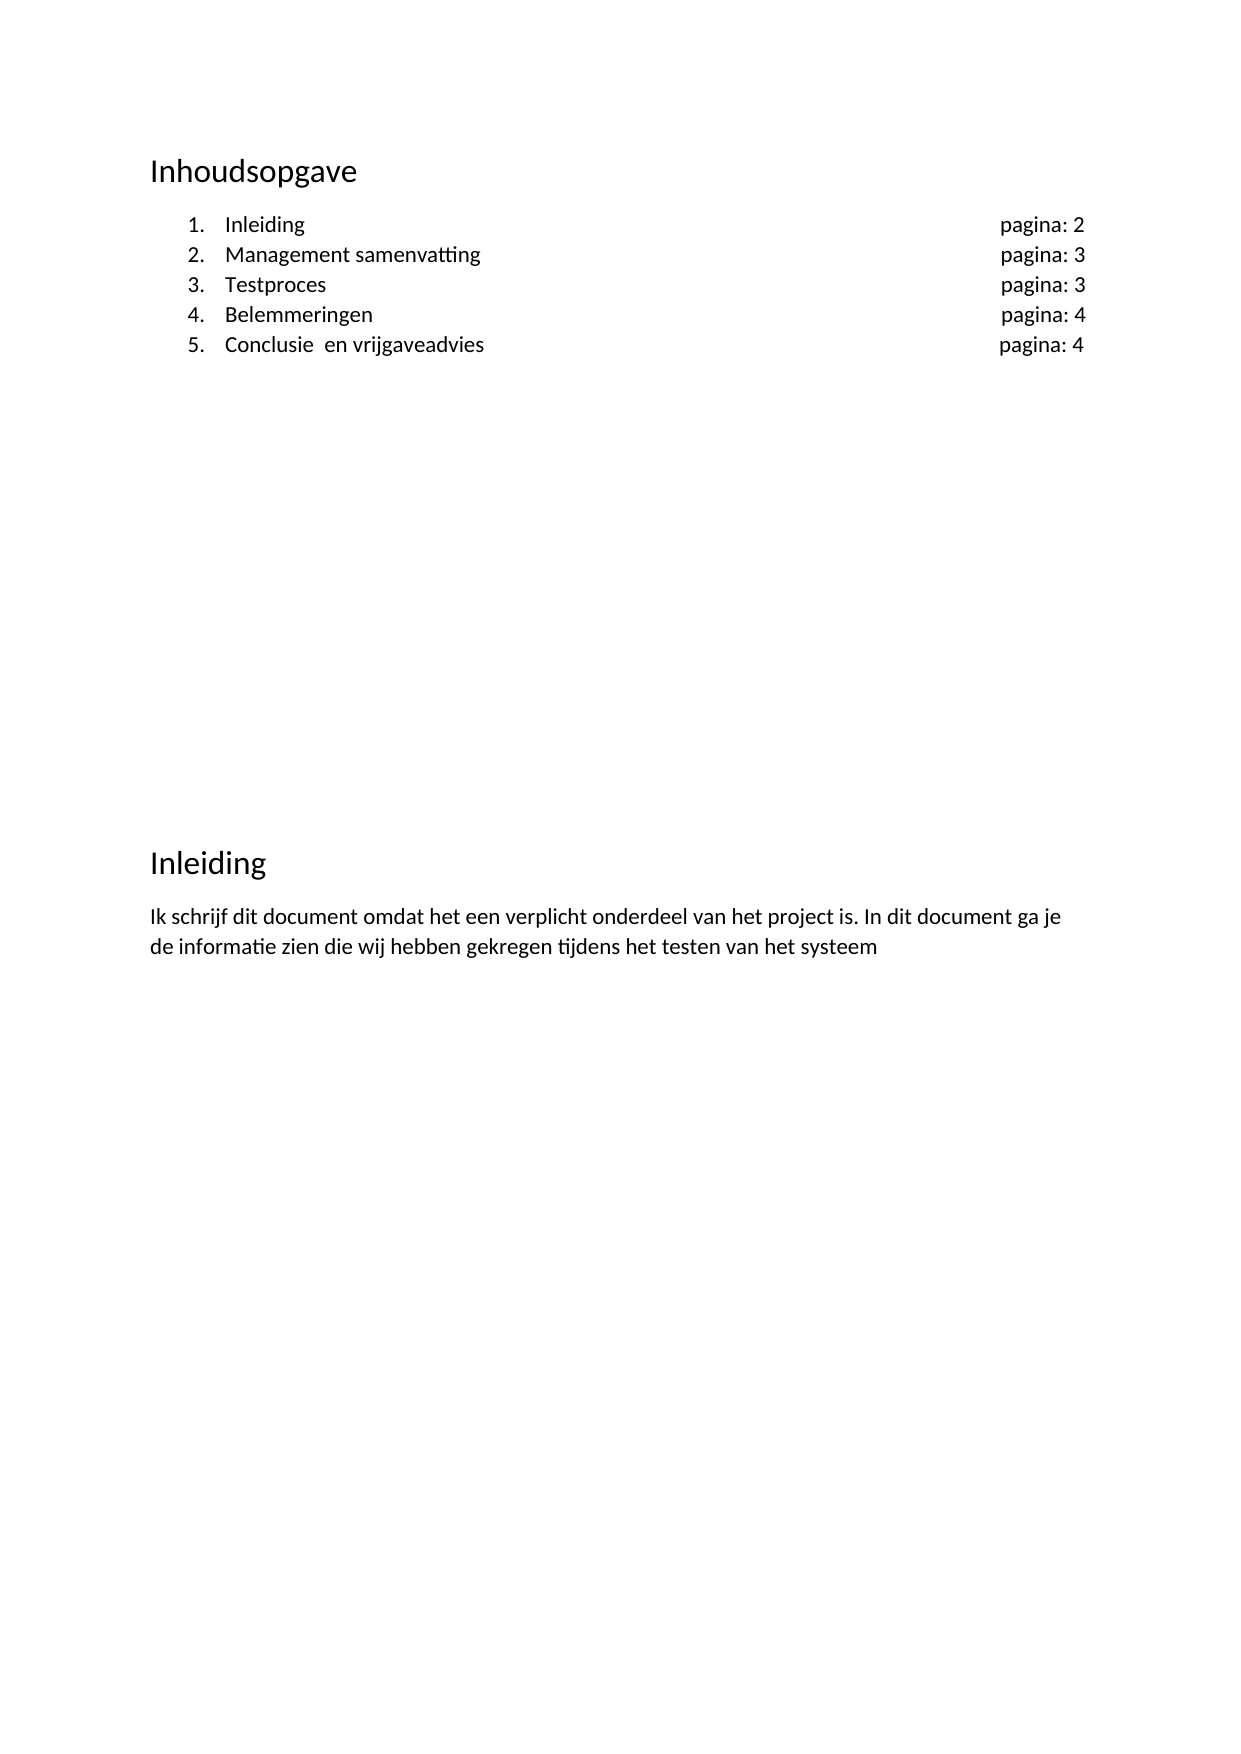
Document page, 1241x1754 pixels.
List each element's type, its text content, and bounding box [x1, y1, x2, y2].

list Conclusie en vrijgaveadvies pagina: 4 [187, 330, 1090, 358]
list Belemmeringen pagina: 4 [187, 300, 1090, 328]
list Inleiding pagina: 2 [187, 210, 1090, 238]
list Management samenvatting pagina: 3 [187, 240, 1090, 268]
text Inhoudsopgave [150, 150, 1090, 191]
list Testproces pagina: 3 [187, 270, 1090, 298]
text Ik schrijf dit document omdat het een verplicht onderdeel van het project is. In dit document ga je de informatie zien die wij hebben gekregen tijdens het testen van het systeem [150, 902, 1090, 960]
text Inleiding [150, 842, 1090, 883]
